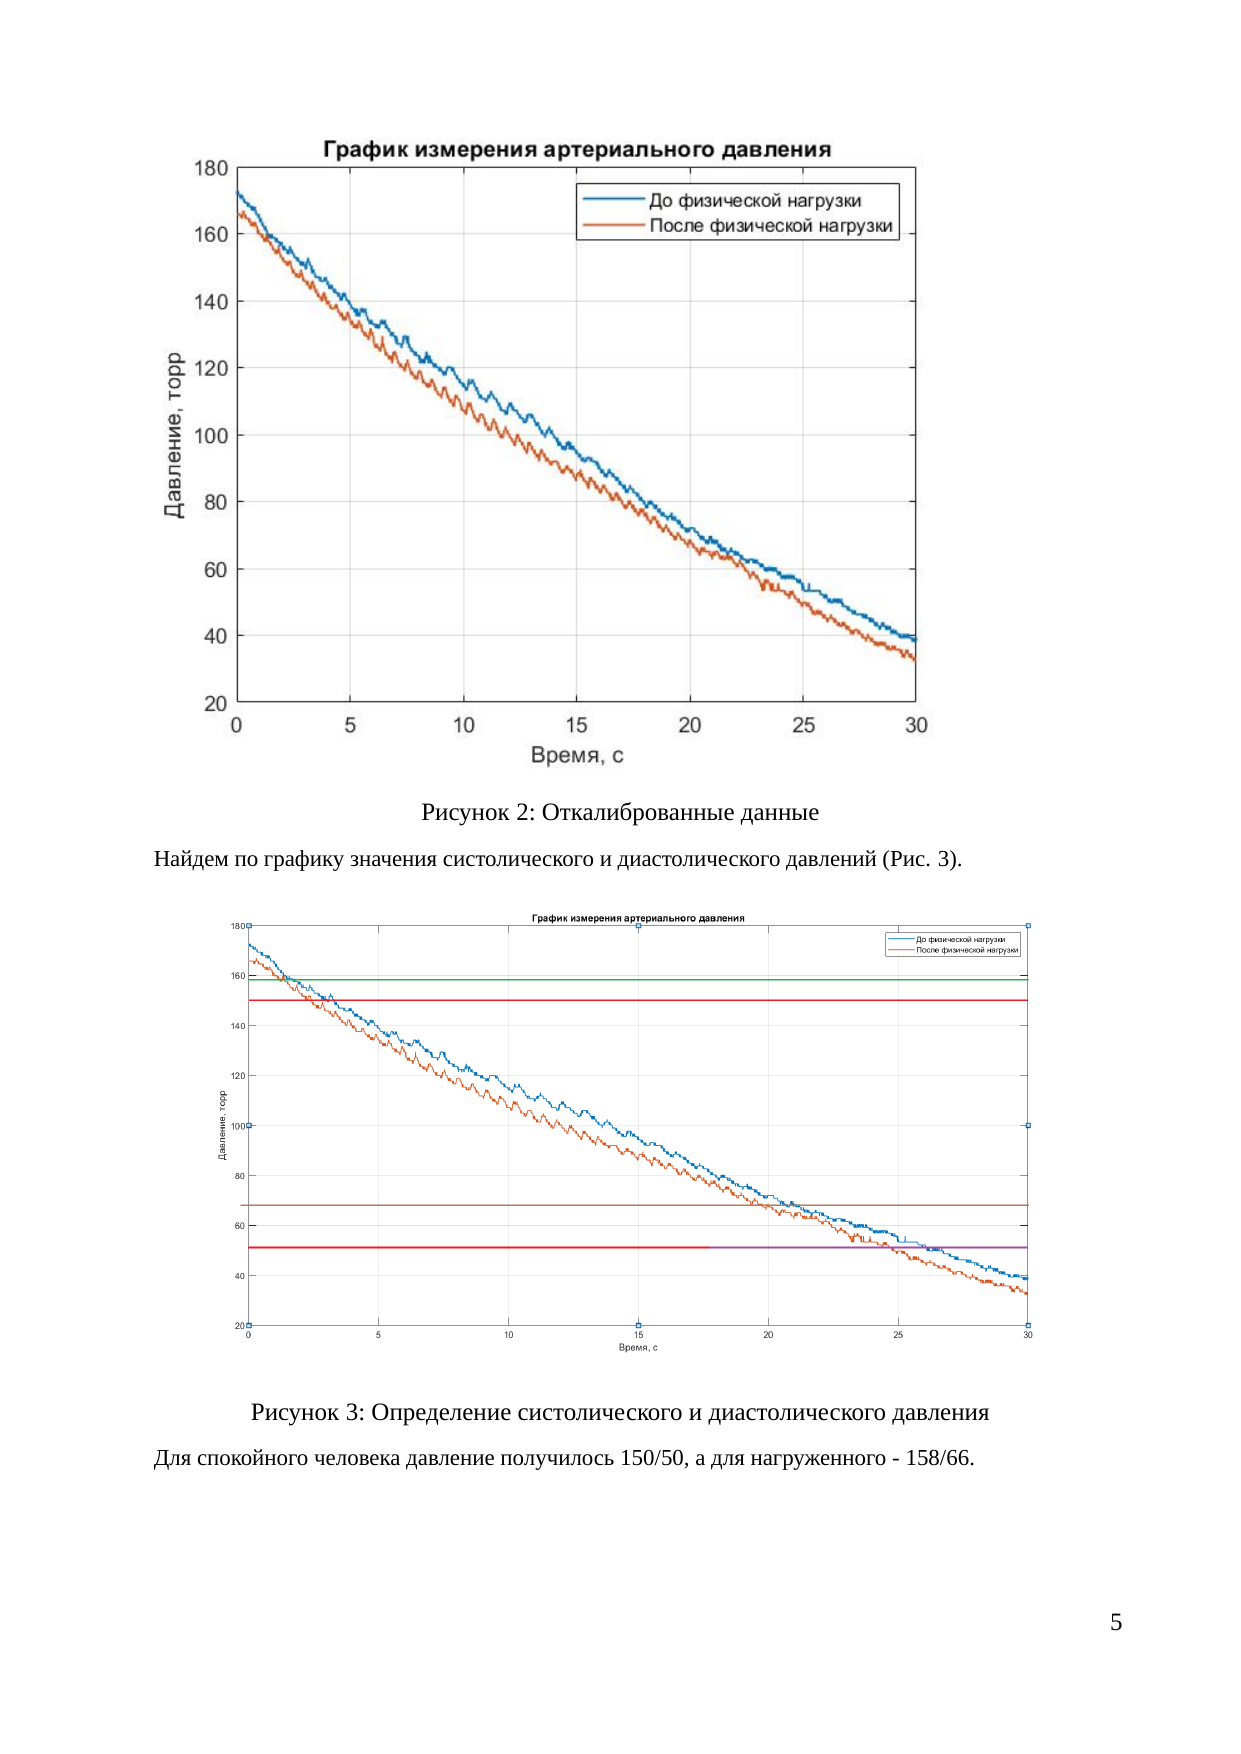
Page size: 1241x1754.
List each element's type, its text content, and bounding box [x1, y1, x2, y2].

text Найдем по графику значения систолического и диастолического давлений (Рис. 3). [118, 845, 1122, 871]
text Для спокойного человека давление получилось 150/50, а для нагруженного - 158/66. [118, 1444, 1122, 1471]
picture [118, 888, 1123, 1378]
text Рисунок 3: Определение систолического и диастолического давления [118, 1397, 1122, 1425]
text Рисунок 2: Откалиброванные данные [118, 797, 1122, 826]
picture [123, 118, 999, 775]
